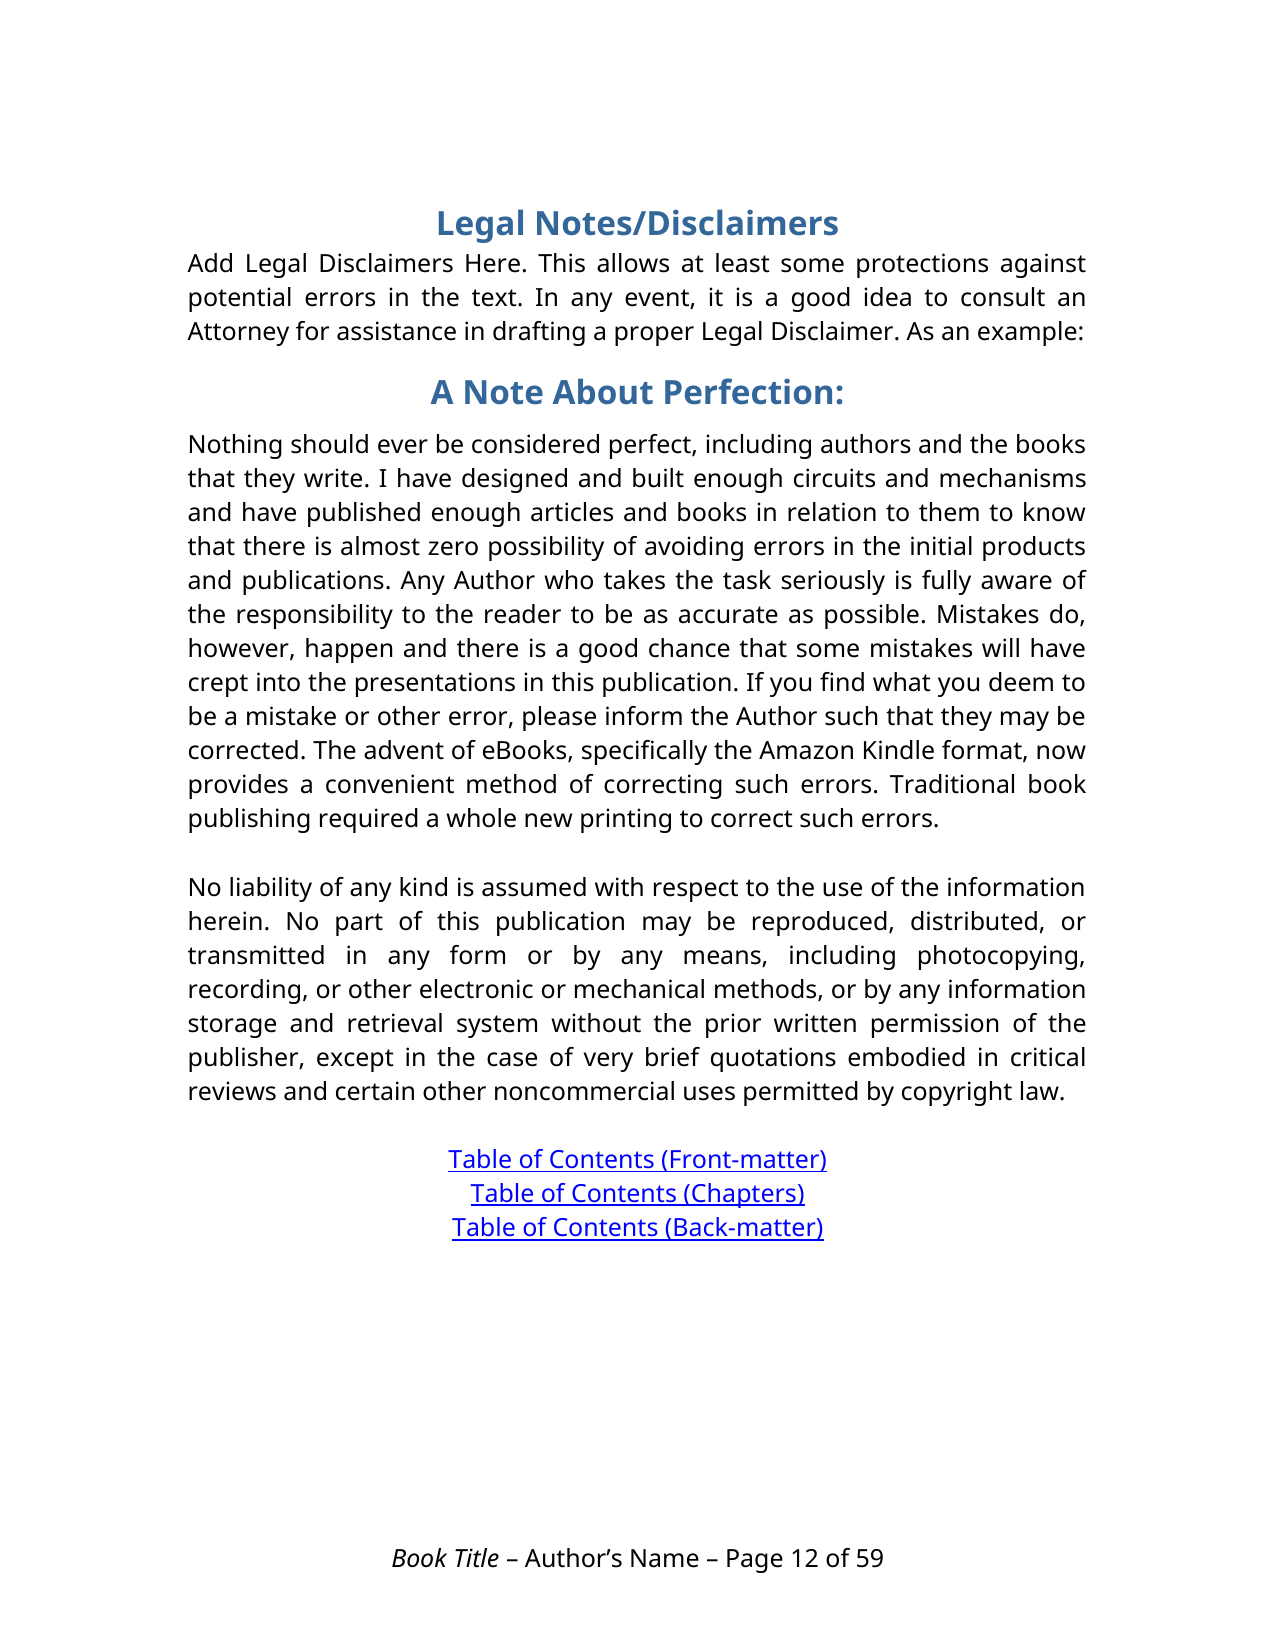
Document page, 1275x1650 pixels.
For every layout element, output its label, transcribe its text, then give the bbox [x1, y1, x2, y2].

text Table of Contents (Chapters) [187, 1176, 1087, 1210]
subtitle A Note About Perfection: [187, 368, 1087, 414]
text Table of Contents (Front-matter) [187, 1142, 1087, 1176]
text Add Legal Disclaimers Here. This allows at least some protections against potential errors in the text. In any event, it is a good idea to consult an Attorney for assistance in drafting a proper Legal Disclaimer. As an example: [187, 245, 1087, 348]
subtitle Legal Notes/Disclaimers [187, 200, 1087, 245]
text No liability of any kind is assumed with respect to the use of the information herein. No part of this publication may be reproduced, distributed, or transmitted in any form or by any means, including photocopying, recording, or other electronic or mechanical methods, or by any information storage and retrieval system without the prior written permission of the publisher, except in the case of very brief quotations embodied in critical reviews and certain other noncommercial uses permitted by copyright law. [187, 869, 1087, 1108]
text Table of Contents (Back-matter) [187, 1210, 1087, 1244]
text Nothing should ever be considered perfect, including authors and the books that they write. I have designed and built enough circuits and mechanisms and have published enough articles and books in relation to them to know that there is almost zero possibility of avoiding errors in the initial products and publications. Any Author who takes the task seriously is fully aware of the responsibility to the reader to be as accurate as possible. Mistakes do, however, happen and there is a good chance that some mistakes will have crept into the presentations in this publication. If you find what you deem to be a mistake or other error, please inform the Author such that they may be corrected. The advent of eBooks, specifically the Amazon Kindle format, now provides a convenient method of correcting such errors. Traditional book publishing required a whole new printing to correct such errors. [187, 426, 1087, 835]
